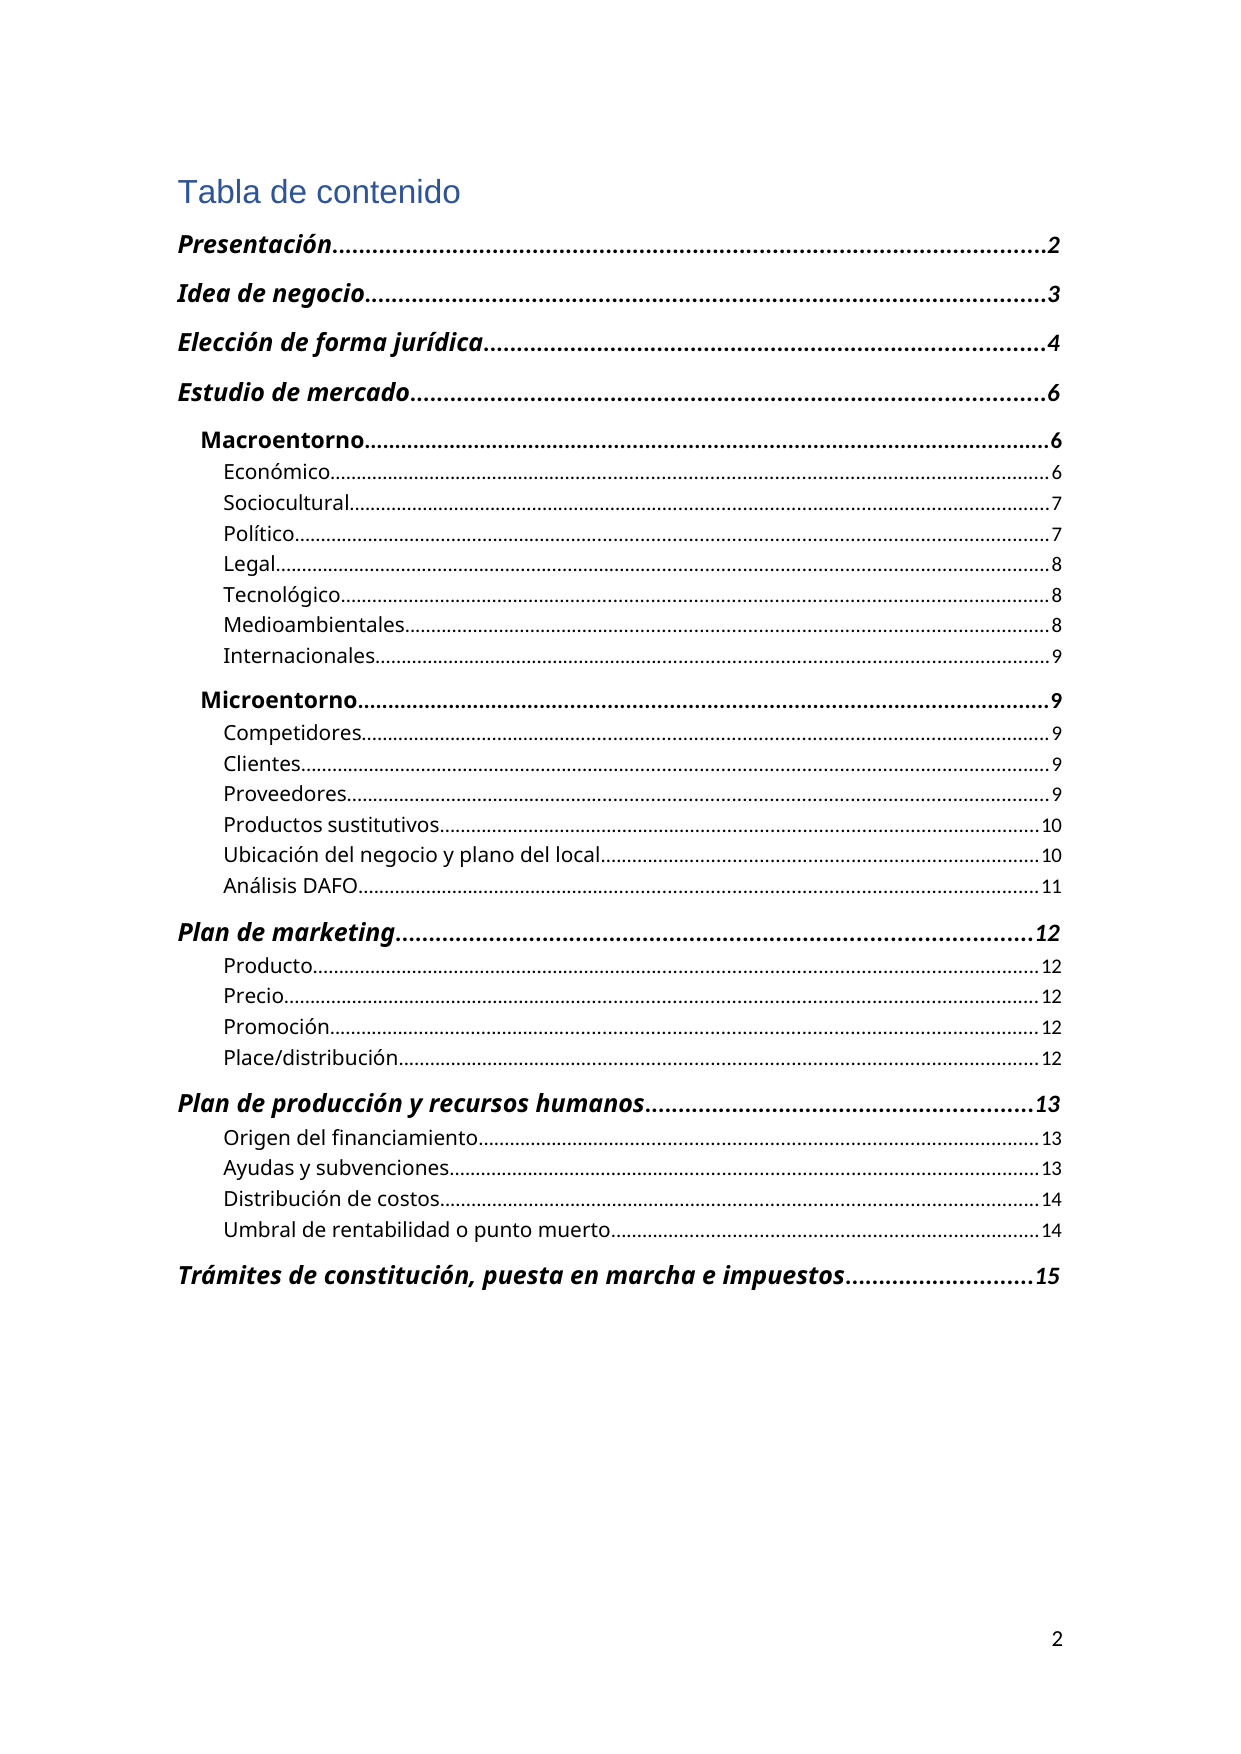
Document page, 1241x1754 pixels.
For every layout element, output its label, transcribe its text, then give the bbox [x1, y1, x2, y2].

text Macroentorno 6 [200, 424, 1063, 455]
text Estudio de mercado 6 [177, 374, 1063, 408]
text Ubicación del negocio y plano del local 10 [223, 841, 1063, 869]
text Sociocultural 7 [223, 488, 1063, 516]
text Proveedores 9 [223, 779, 1063, 808]
text Precio 12 [223, 982, 1063, 1010]
text Origen del financiamiento 13 [223, 1123, 1063, 1151]
text Competidores 9 [223, 718, 1063, 746]
text Análisis DAFO 11 [223, 871, 1063, 899]
text Producto 12 [223, 951, 1063, 979]
text Medioambientales 8 [223, 611, 1063, 639]
text Promoción 12 [223, 1012, 1063, 1041]
text Plan de marketing 12 [177, 914, 1063, 948]
text Plan de producción y recursos humanos 13 [177, 1086, 1063, 1120]
text Clientes 9 [223, 749, 1063, 777]
text Elección de forma jurídica 4 [177, 325, 1063, 359]
text Trámites de constitución, puesta en marcha e impuestos 15 [177, 1258, 1063, 1292]
text Ayudas y subvenciones 13 [223, 1153, 1063, 1182]
text Place/distribución 12 [223, 1043, 1063, 1071]
text Tecnológico 8 [223, 580, 1063, 608]
text Productos sustitutivos 10 [223, 810, 1063, 838]
text Idea de negocio 3 [177, 276, 1063, 310]
text Internacionales 9 [223, 641, 1063, 669]
text Microentorno 9 [200, 684, 1063, 716]
text Umbral de rentabilidad o punto muerto 14 [223, 1215, 1063, 1243]
text Distribución de costos 14 [223, 1184, 1063, 1212]
text Económico 6 [223, 457, 1063, 486]
text Legal 8 [223, 549, 1063, 578]
text Político 7 [223, 519, 1063, 547]
subtitle Tabla de contenido [177, 173, 1063, 211]
text Presentación 2 [177, 227, 1063, 261]
